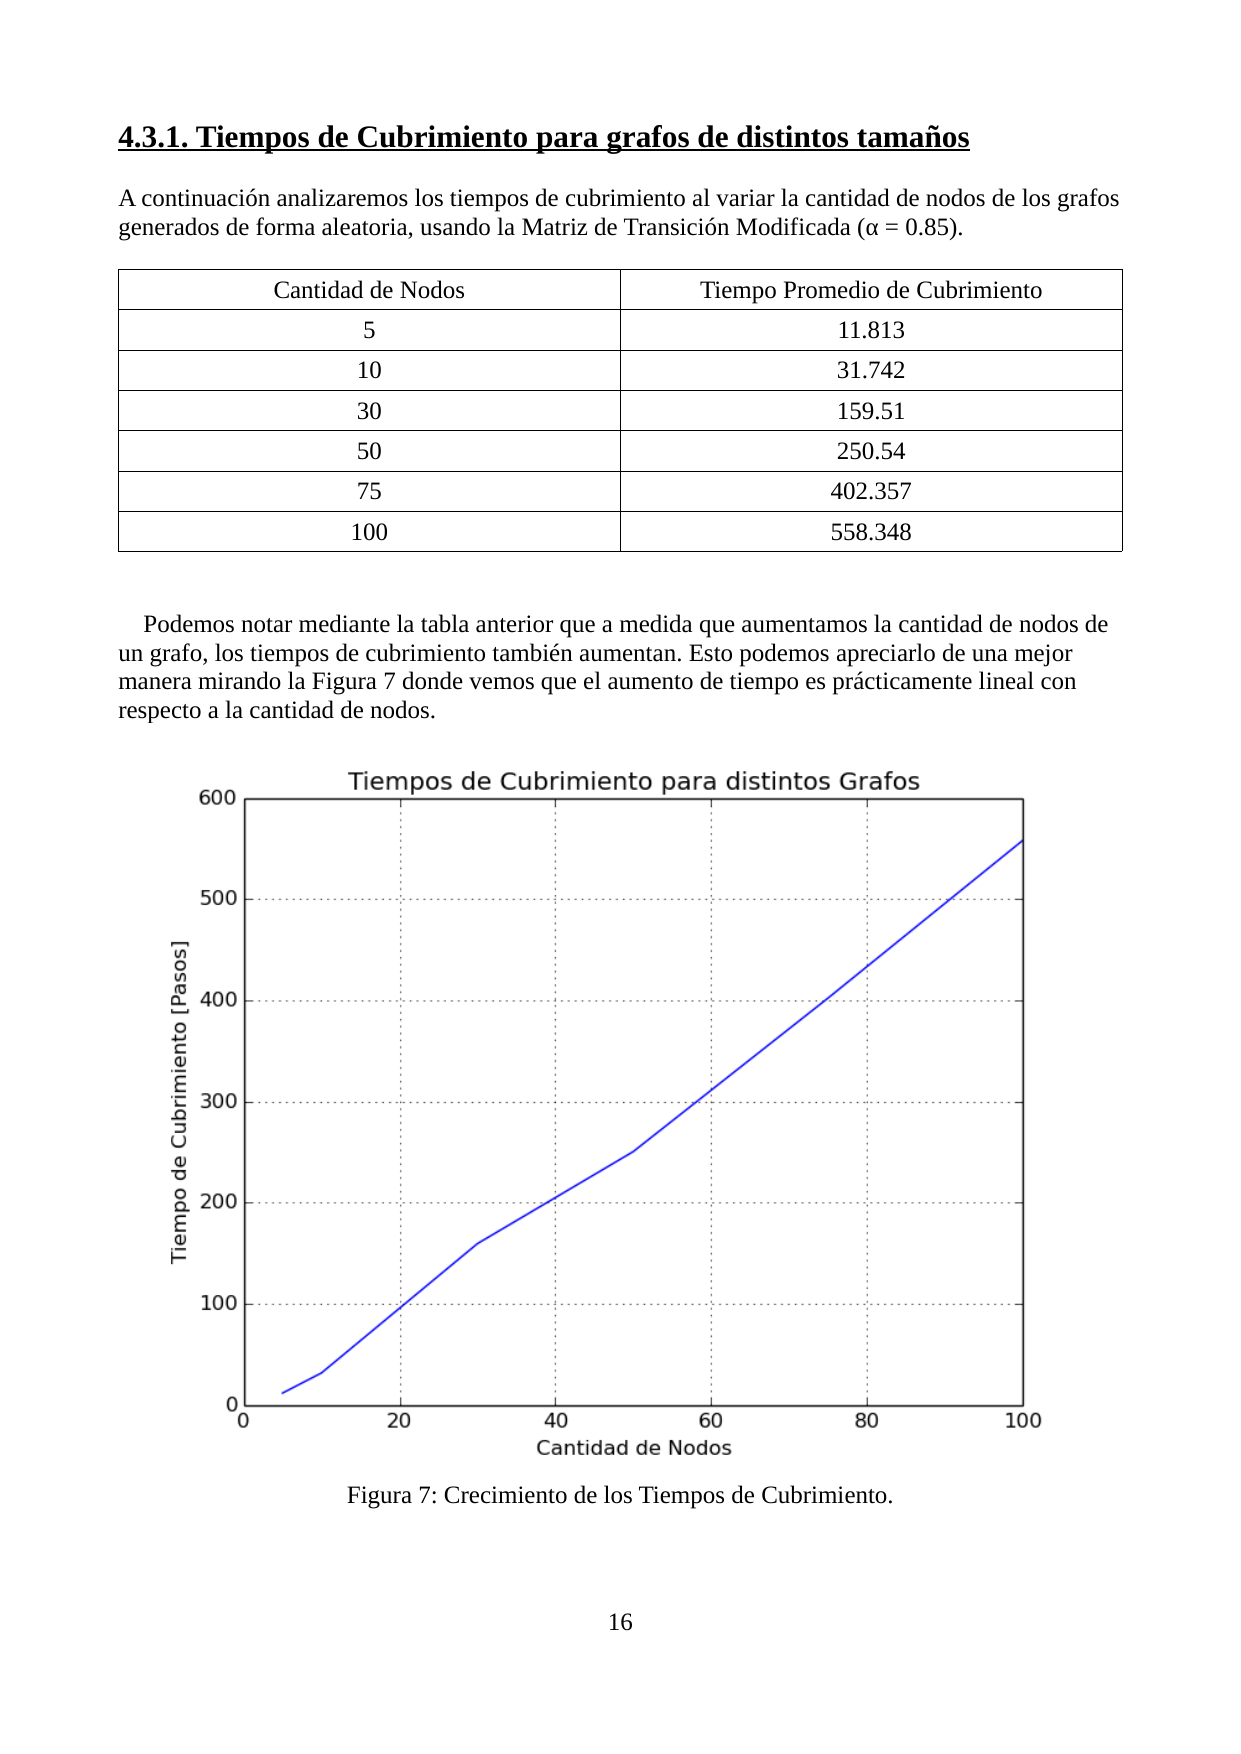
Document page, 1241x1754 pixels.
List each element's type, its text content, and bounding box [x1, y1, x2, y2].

table_cell 31.742 [621, 351, 1122, 390]
text Podemos notar mediante la tabla anterior que a medida que aumentamos la cantidad de nodos de un grafo, los tiempos de cubrimiento también aumentan. Esto podemos apreciarlo de una mejor manera mirando la Figura 7 donde vemos que el aumento de tiempo es prácticamente lineal con respecto a la cantidad de nodos. [118, 609, 1122, 723]
table_cell 558.348 [621, 512, 1122, 551]
text 4.3.1. Tiempos de Cubrimiento para grafos de distintos tamaños [118, 118, 1122, 154]
table_cell 10 [119, 351, 620, 390]
table_cell 50 [119, 431, 620, 471]
table_cell 250.54 [621, 431, 1122, 471]
table_cell 11.813 [621, 310, 1122, 350]
table_cell 75 [119, 472, 620, 511]
table_cell 5 [119, 310, 620, 350]
table_cell 159.51 [621, 391, 1122, 430]
table_cell 30 [119, 391, 620, 430]
table_cell 402.357 [621, 472, 1122, 511]
text A continuación analizaremos los tiempos de cubrimiento al variar la cantidad de nodos de los grafos generados de forma aleatoria, usando la Matriz de Transición Modificada (α = 0.85). [118, 183, 1122, 240]
table_cell 100 [119, 512, 620, 551]
table_header Tiempo Promedio de Cubrimiento [621, 270, 1122, 309]
picture [118, 723, 1123, 1481]
text Figura 7: Crecimiento de los Tiempos de Cubrimiento. [118, 1481, 1122, 1509]
table_header Cantidad de Nodos [119, 270, 620, 309]
